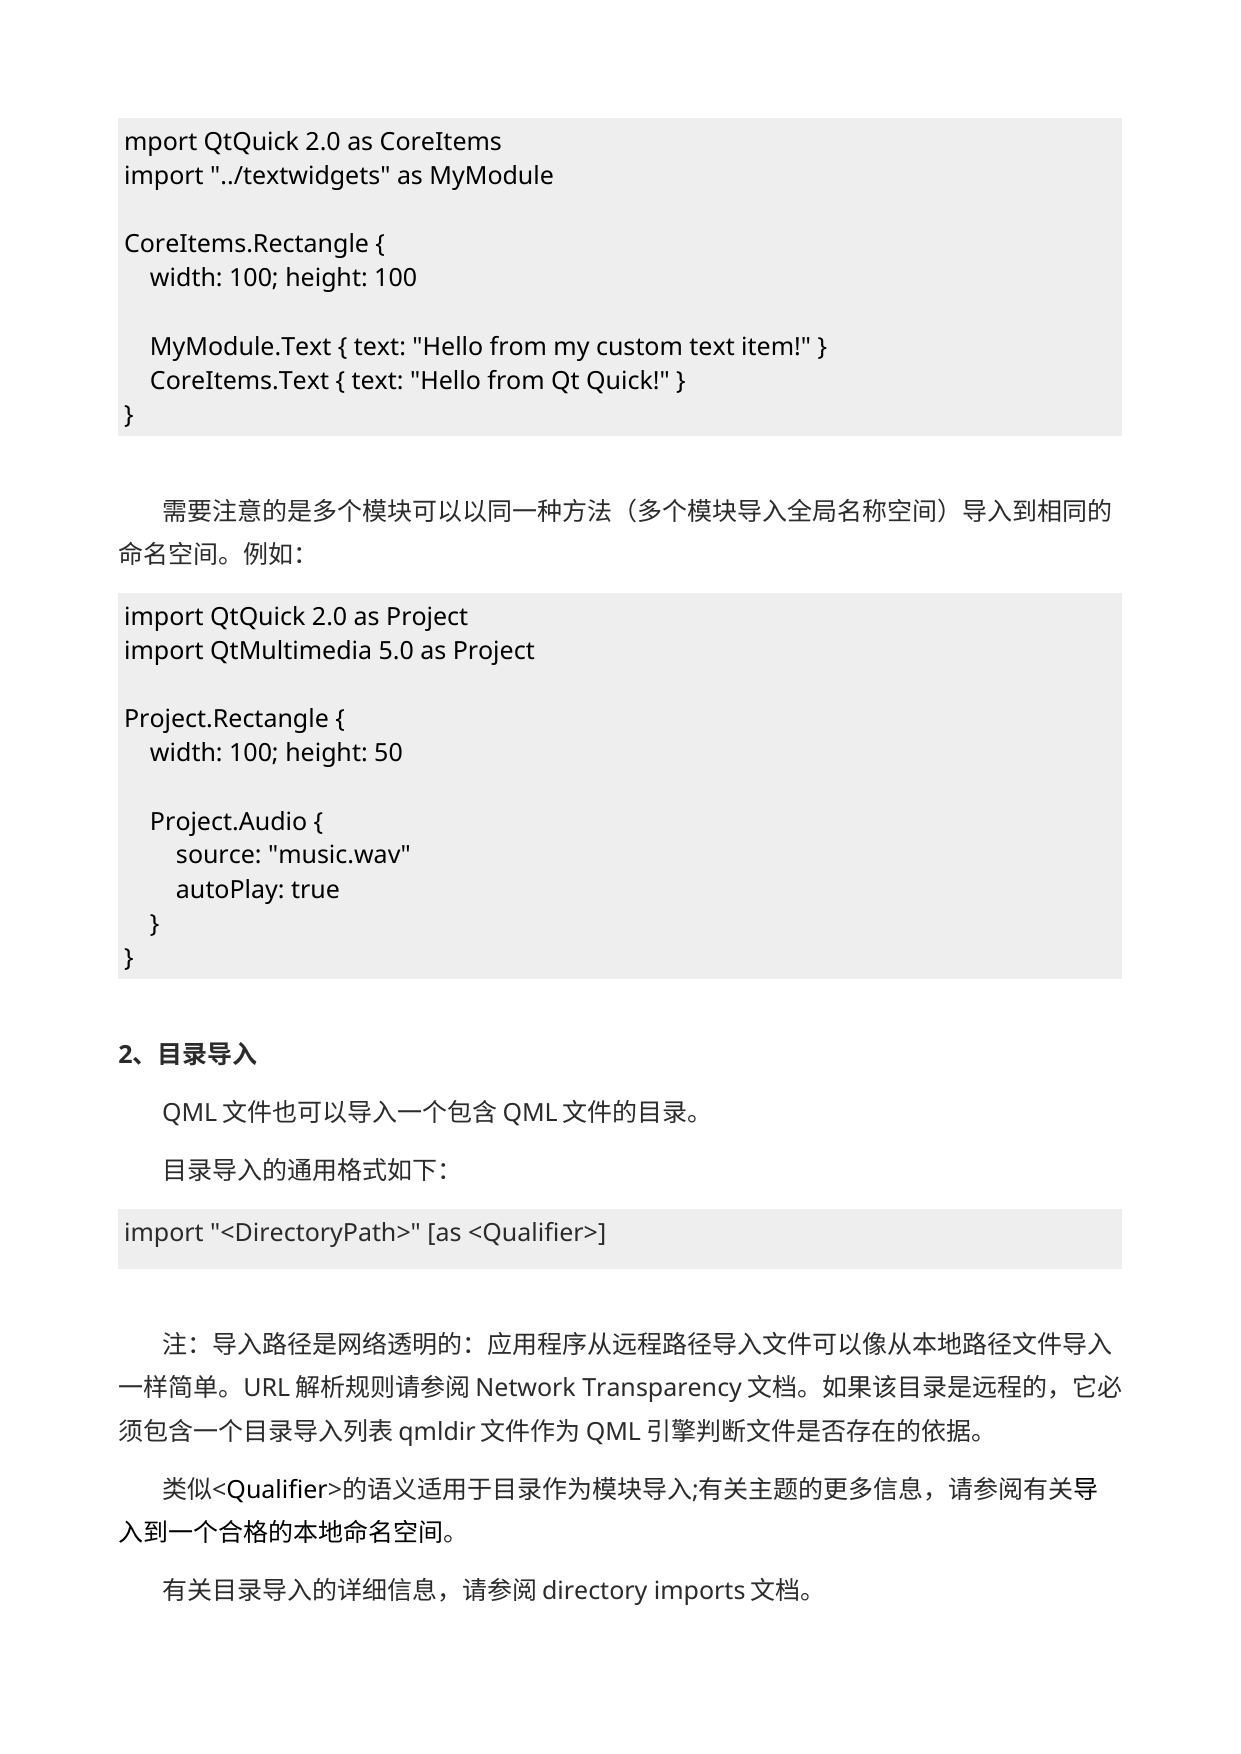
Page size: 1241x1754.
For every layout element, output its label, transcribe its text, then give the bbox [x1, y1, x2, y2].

text 目录导入的通用格式如下： [118, 1151, 1122, 1187]
text 2、目录导入 [118, 1034, 1122, 1071]
text QML文件也可以导入一个包含QML文件的目录。 [118, 1093, 1122, 1129]
table_header mport QtQuick 2.0 as CoreItems import "../textwidgets" as MyModule CoreItems.Rectangle { width: 100; height: 100 MyModule.Text { text: "Hello from my custom text item!" } CoreItems.Text { text: "Hello from Qt Quick!" } } [118, 118, 1122, 436]
text 注：导入路径是网络透明的：应用程序从远程路径导入文件可以像从本地路径文件导入一样简单。URL解析规则请参阅Network Transparency文档。如果该目录是远程的，它必须包含一个目录导入列表qmldir文件作为QML引擎判断文件是否存在的依据。 [118, 1324, 1122, 1447]
text 类似<Qualifier>的语义适用于目录作为模块导入;有关主题的更多信息，请参阅有关导入到一个合格的本地命名空间。 [118, 1469, 1122, 1549]
text 需要注意的是多个模块可以以同一种方法（多个模块导入全局名称空间）导入到相同的命名空间。例如： [118, 492, 1122, 571]
text 有关目录导入的详细信息，请参阅directory imports文档。 [118, 1571, 1122, 1607]
table_header import QtQuick 2.0 as Project import QtMultimedia 5.0 as Project Project.Rectangle { width: 100; height: 50 Project.Audio { source: "music.wav" autoPlay: true } } [118, 593, 1122, 979]
table_header import "<DirectoryPath>" [as <Qualifier>] [118, 1209, 1122, 1269]
